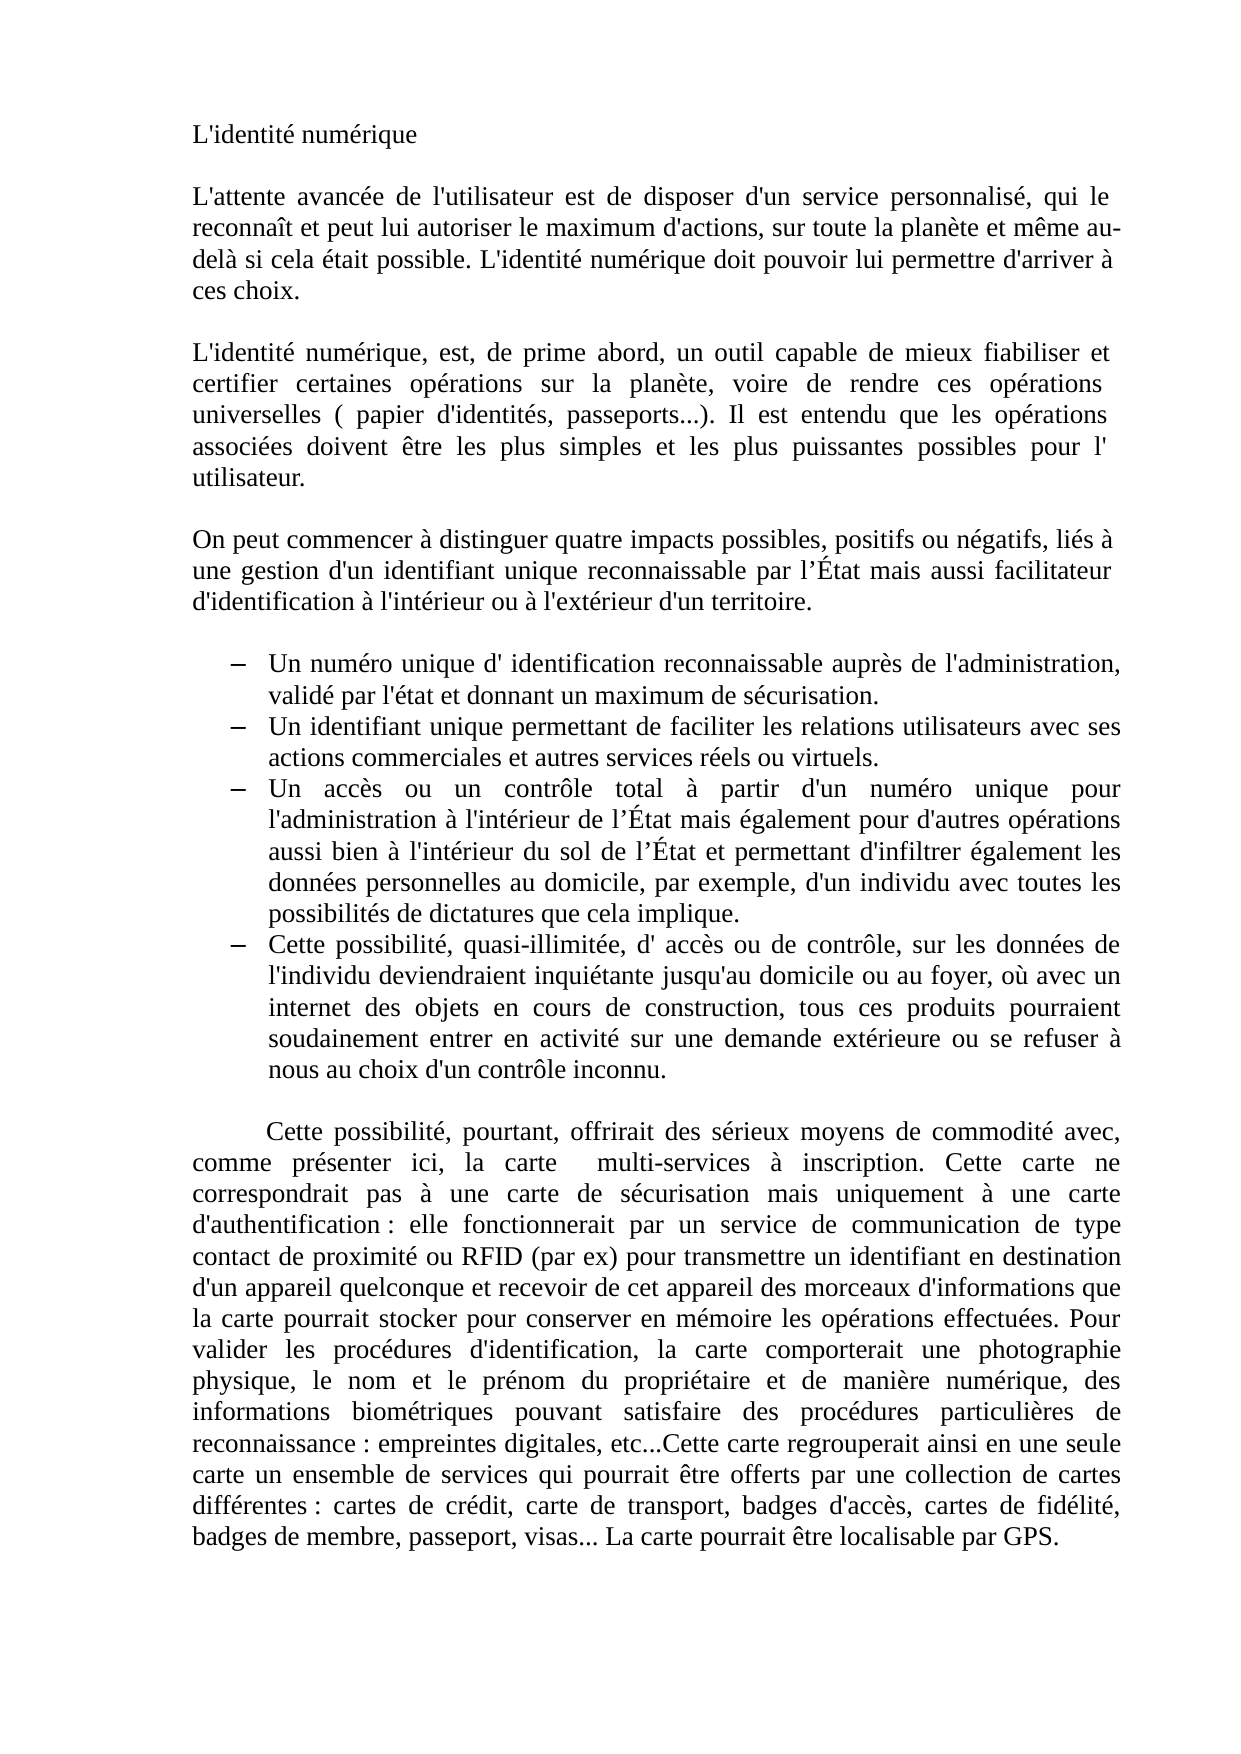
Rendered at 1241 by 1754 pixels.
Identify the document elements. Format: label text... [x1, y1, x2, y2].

list Un numéro unique d' identification reconnaissable auprès de l'administration, validé par l'état et donnant un maximum de sécurisation. [231, 648, 1122, 710]
text L'identité numérique, est, de prime abord, un outil capable de mieux fiabiliser et certifier certaines opérations sur la planète, voire de rendre ces opérations universelles ( papier d'identités, passeports...). Il est entendu que les opérations associées doivent être les plus simples et les plus puissantes possibles pour l' utilisateur. [118, 336, 1122, 492]
text L'identité numérique [118, 118, 1122, 149]
list Un identifiant unique permettant de faciliter les relations utilisateurs avec ses actions commerciales et autres services réels ou virtuels. [231, 710, 1122, 772]
text Cette possibilité, pourtant, offrirait des sérieux moyens de commodité avec, comme présenter ici, la carte multi-services à inscription. Cette carte ne correspondrait pas à une carte de sécurisation mais uniquement à une carte d'authentification : elle fonctionnerait par un service de communication de type contact de proximité ou RFID (par ex) pour transmettre un identifiant en destination d'un appareil quelconque et recevoir de cet appareil des morceaux d'informations que la carte pourrait stocker pour conserver en mémoire les opérations effectuées. Pour valider les procédures d'identification, la carte comporterait une photographie physique, le nom et le prénom du propriétaire et de manière numérique, des informations biométriques pouvant satisfaire des procédures particulières de reconnaissance : empreintes digitales, etc...Cette carte regrouperait ainsi en une seule carte un ensemble de services qui pourrait être offerts par une collection de cartes différentes : cartes de crédit, carte de transport, badges d'accès, cartes de fidélité, badges de membre, passeport, visas... La carte pourrait être localisable par GPS. [192, 1115, 1122, 1551]
list Cette possibilité, quasi-illimitée, d' accès ou de contrôle, sur les données de l'individu deviendraient inquiétante jusqu'au domicile ou au foyer, où avec un internet des objets en cours de construction, tous ces produits pourraient soudainement entrer en activité sur une demande extérieure ou se refuser à nous au choix d'un contrôle inconnu. [231, 928, 1122, 1084]
text On peut commencer à distinguer quatre impacts possibles, positifs ou négatifs, liés à une gestion d'un identifiant unique reconnaissable par l’État mais aussi facilitateur d'identification à l'intérieur ou à l'extérieur d'un territoire. [118, 523, 1122, 616]
list Un accès ou un contrôle total à partir d'un numéro unique pour l'administration à l'intérieur de l’État mais également pour d'autres opérations aussi bien à l'intérieur du sol de l’État et permettant d'infiltrer également les données personnelles au domicile, par exemple, d'un individu avec toutes les possibilités de dictatures que cela implique. [231, 772, 1122, 928]
text L'attente avancée de l'utilisateur est de disposer d'un service personnalisé, qui le reconnaît et peut lui autoriser le maximum d'actions, sur toute la planète et même au- delà si cela était possible. L'identité numérique doit pouvoir lui permettre d'arriver à ces choix. [118, 180, 1122, 305]
